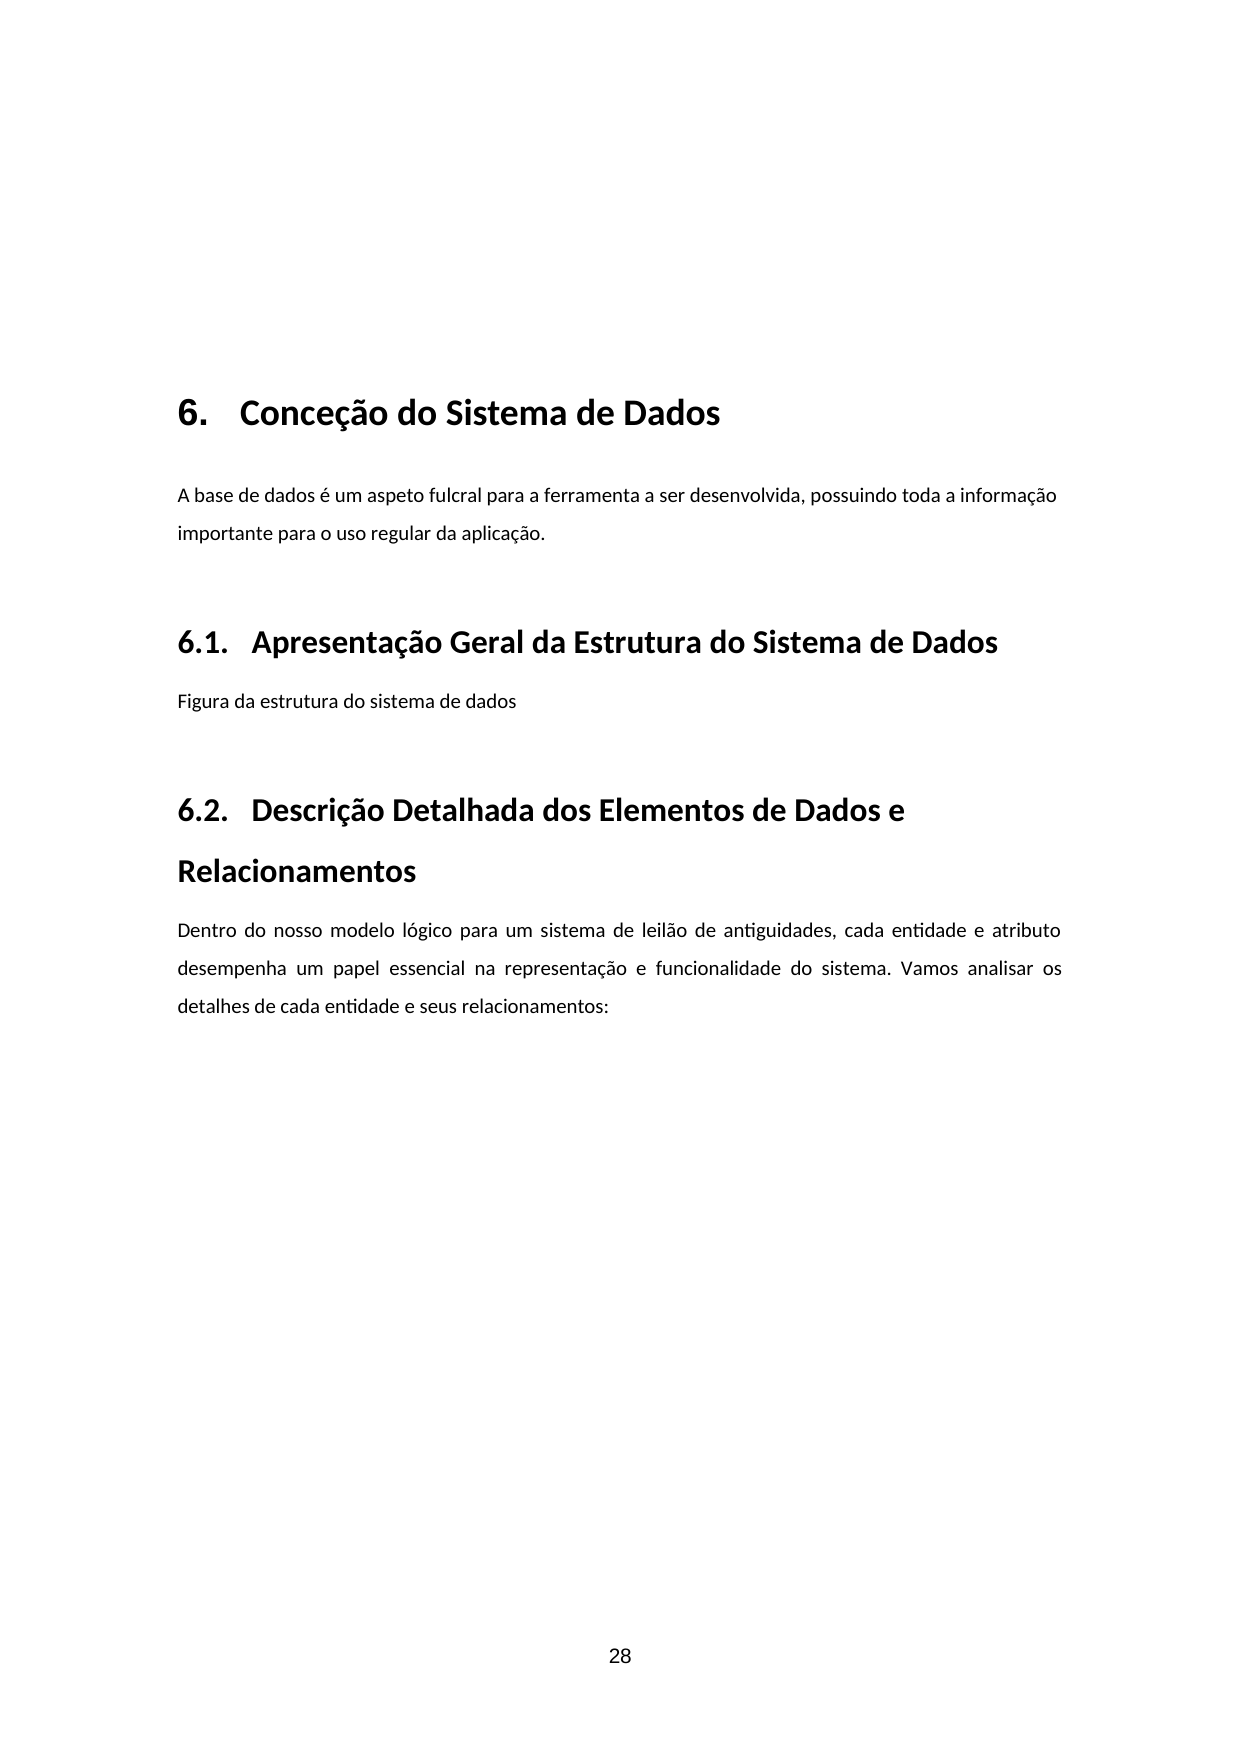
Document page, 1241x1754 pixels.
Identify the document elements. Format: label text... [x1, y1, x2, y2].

subtitle Descrição Detalhada dos Elementos de Dados e Relacionamentos [177, 789, 1063, 891]
text A base de dados é um aspeto fulcral para a ferramenta a ser desenvolvida, possuindo toda a informação importante para o uso regular da aplicação. [177, 482, 1063, 546]
text Dentro do nosso modelo lógico para um sistema de leilão de antiguidades, cada entidade e atributo desempenha um papel essencial na representação e funcionalidade do sistema. Vamos analisar os detalhes de cada entidade e seus relacionamentos: [177, 917, 1063, 1019]
subtitle Apresentação Geral da Estrutura do Sistema de Dados [177, 621, 1063, 662]
text Figura da estrutura do sistema de dados [177, 688, 1063, 714]
subtitle Conceção do Sistema de Dados [177, 388, 1063, 434]
